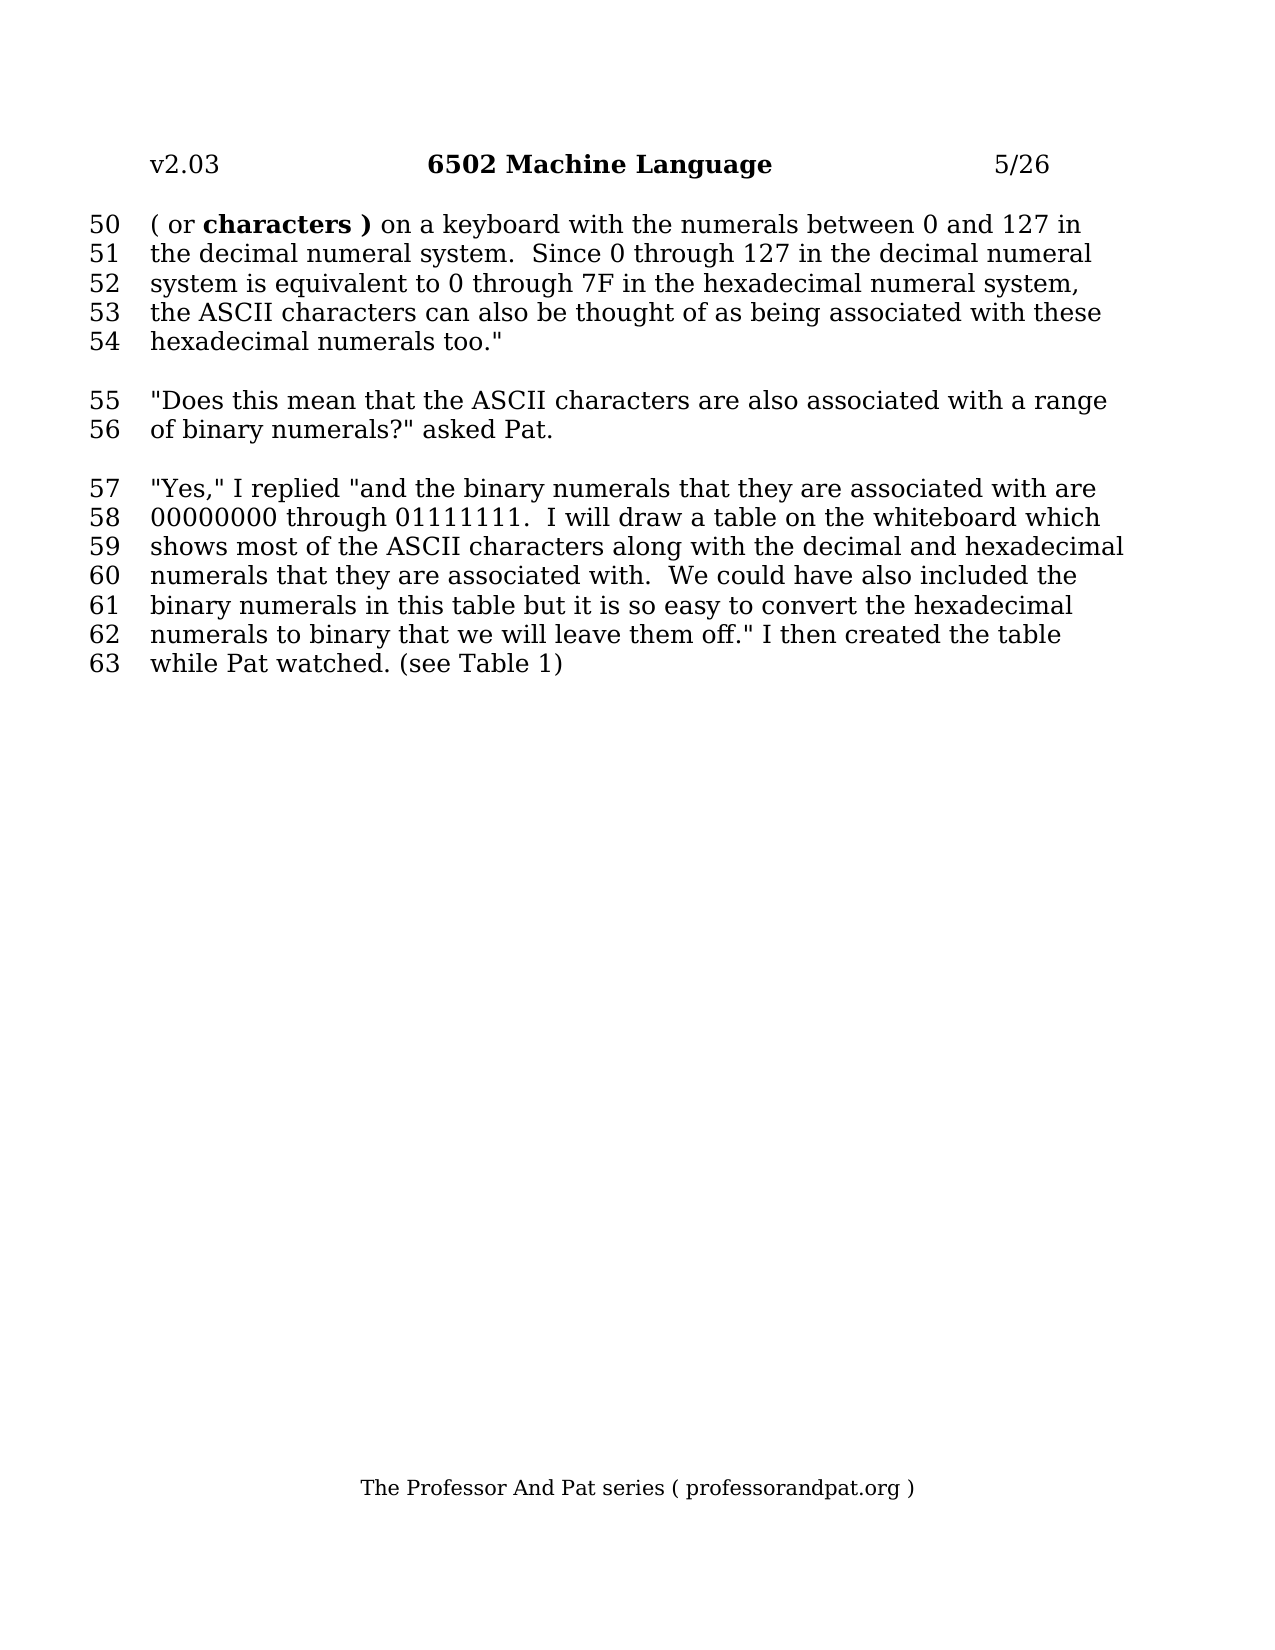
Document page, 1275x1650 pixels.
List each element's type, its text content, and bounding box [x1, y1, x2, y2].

text ( or characters ) on a keyboard with the numerals between 0 and 127 in the decimal numeral system. Since 0 through 127 in the decimal numeral system is equivalent to 0 through 7F in the hexadecimal numeral system, the ASCII characters can also be thought of as being associated with these hexadecimal numerals too." [150, 210, 1125, 357]
text "Does this mean that the ASCII characters are also associated with a range of binary numerals?" asked Pat. [150, 386, 1125, 444]
text "Yes," I replied "and the binary numerals that they are associated with are 00000000 through 01111111. I will draw a table on the whiteboard which shows most of the ASCII characters along with the decimal and hexadecimal numerals that they are associated with. We could have also included the binary numerals in this table but it is so easy to convert the hexadecimal numerals to binary that we will leave them off." I then created the table while Pat watched. (see Table 1) [150, 474, 1125, 679]
